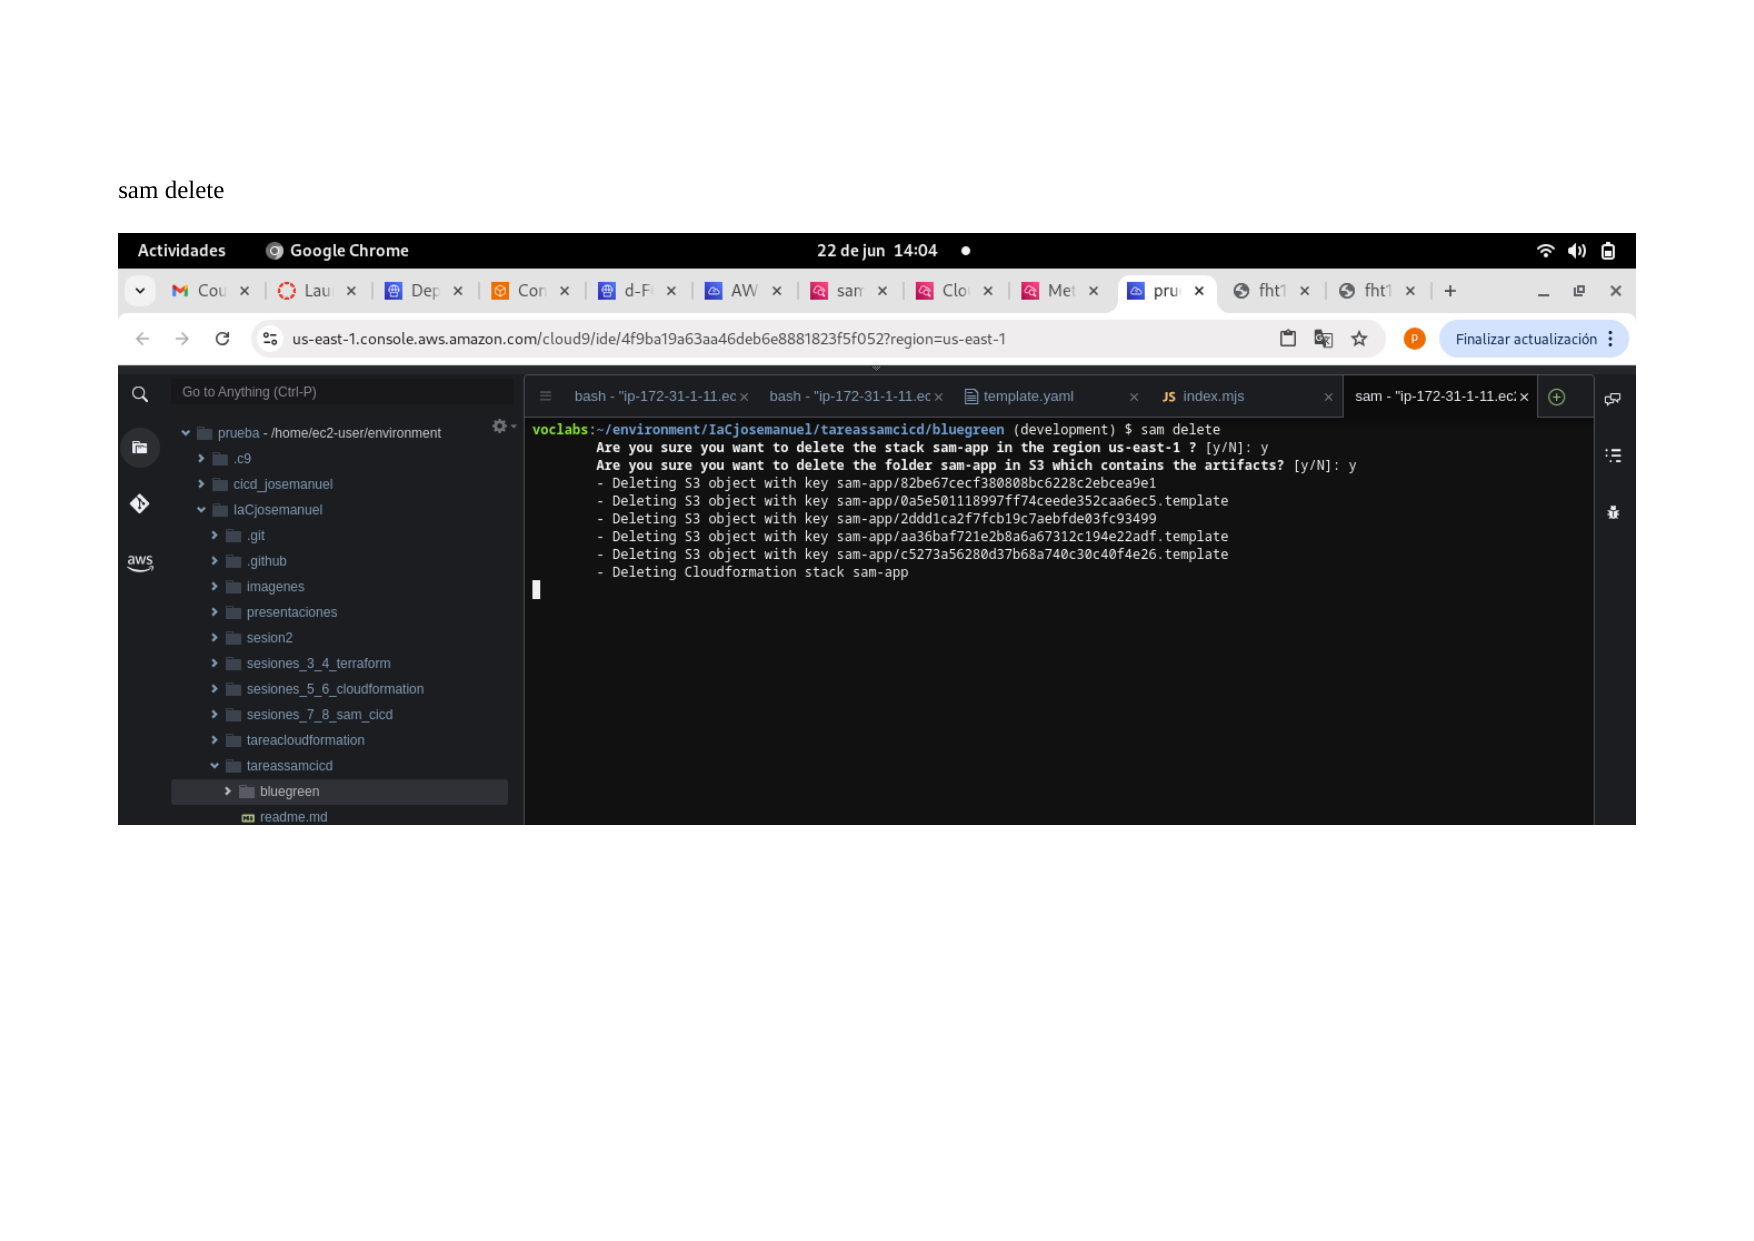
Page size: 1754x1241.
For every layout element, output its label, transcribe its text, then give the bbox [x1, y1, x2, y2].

picture [118, 233, 1636, 825]
text sam delete [118, 176, 1636, 204]
